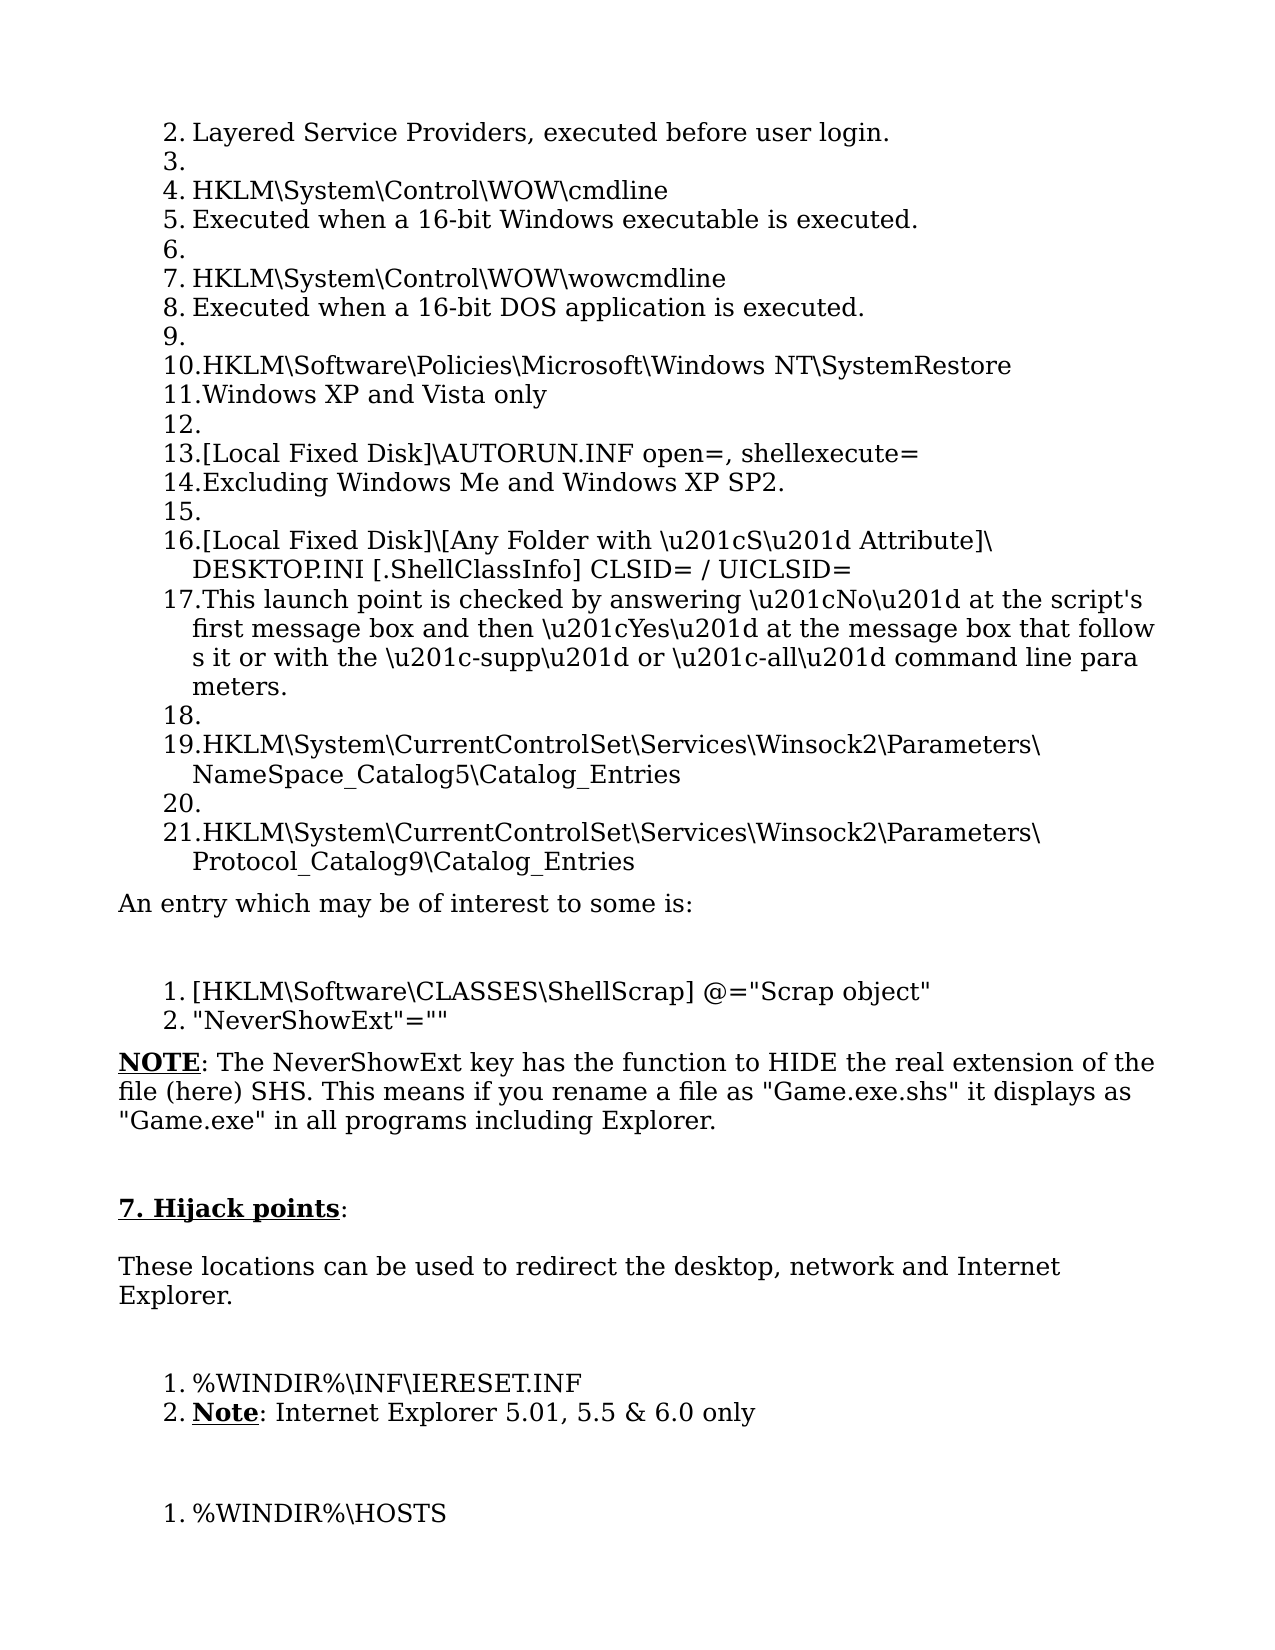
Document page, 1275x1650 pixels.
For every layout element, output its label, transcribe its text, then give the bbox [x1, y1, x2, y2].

list Executed when a 16-bit DOS application is executed. [162, 293, 1157, 322]
list %WINDIR%\INF\IERESET.INF [162, 1369, 1157, 1398]
list HKLM\System\Control\WOW\cmdline [162, 176, 1157, 206]
list HKLM\Software\Policies\Microsoft\Windows NT\SystemRestore [162, 351, 1157, 381]
list [Local Fixed Disk]\AUTORUN.INF open=, shellexecute= [162, 439, 1157, 468]
list HKLM\System\CurrentControlSet\Services\Winsock2\Parameters\NameSpace_Catalog5\Catalog_Entries [162, 731, 1157, 789]
list Excluding Windows Me and Windows XP SP2. [162, 468, 1157, 497]
text An entry which may be of interest to some is: [118, 889, 1157, 918]
list Executed when a 16-bit Windows executable is executed. [162, 206, 1157, 235]
list HKLM\System\CurrentControlSet\Services\Winsock2\Parameters\Protocol_Catalog9\Catalog_Entries [162, 818, 1157, 876]
list [Local Fixed Disk]\[Any Folder with \u201cS\u201d Attribute]\DESKTOP.INI [.ShellClassInfo] CLSID= / UICLSID= [162, 526, 1157, 585]
list Note: Internet Explorer 5.01, 5.5 & 6.0 only [162, 1398, 1157, 1428]
list [HKLM\Software\CLASSES\ShellScrap] @="Scrap object" [162, 977, 1157, 1006]
text NOTE: The NeverShowExt key has the function to HIDE the real extension of the file (here) SHS. This means if you rename a file as "Game.exe.shs" it displays as "Game.exe" in all programs including Explorer. 7. Hijack points: These locations can be used to redirect the desktop, network and Internet Explorer. [118, 1048, 1157, 1311]
list Layered Service Providers, executed before user login. [162, 118, 1157, 147]
list Windows XP and Vista only [162, 381, 1157, 410]
list HKLM\System\Control\WOW\wowcmdline [162, 264, 1157, 293]
list "NeverShowExt"="" [162, 1006, 1157, 1035]
list %WINDIR%\HOSTS [162, 1499, 1157, 1528]
list This launch point is checked by answering \u201cNo\u201d at the script's first message box and then \u201cYes\u201d at the message box that follows it or with the \u201c-supp\u201d or \u201c-all\u201d command line parameters. [162, 585, 1157, 701]
